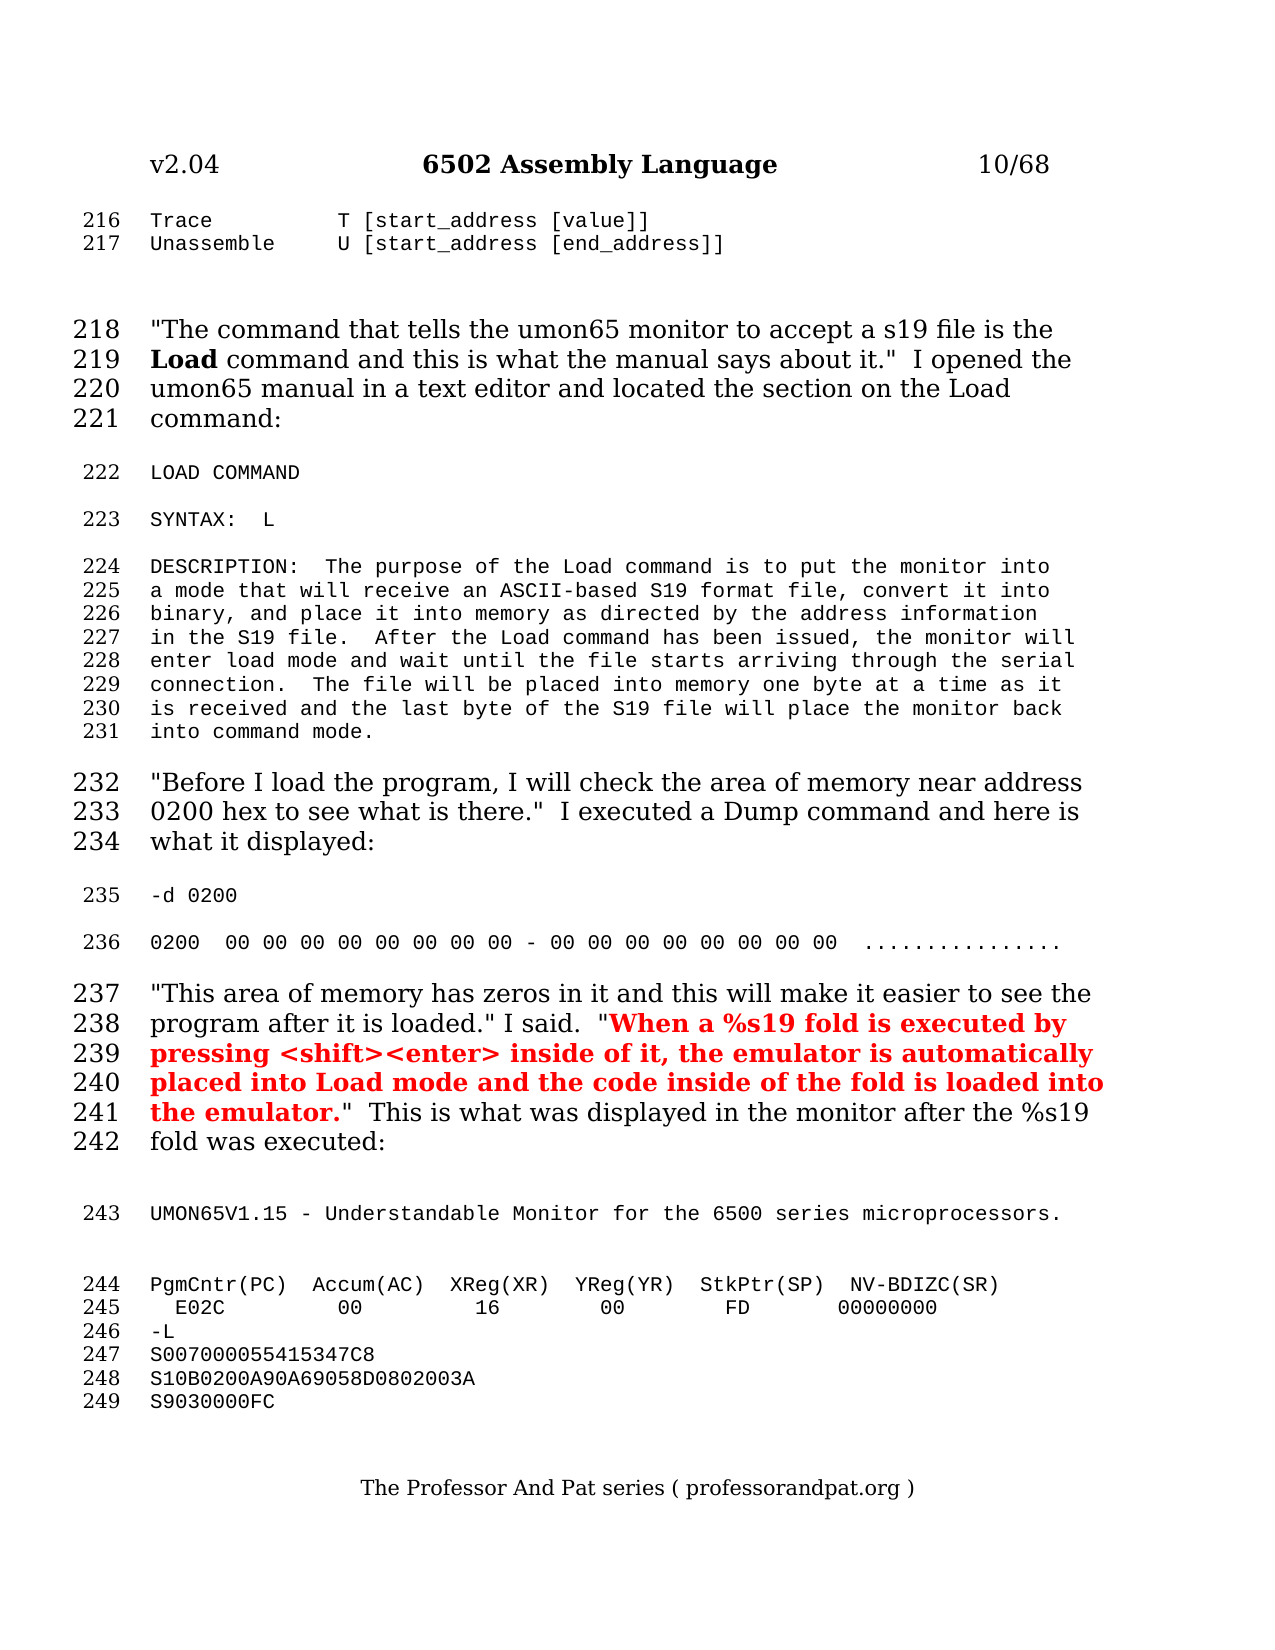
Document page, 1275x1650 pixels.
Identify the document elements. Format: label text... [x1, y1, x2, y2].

text enter load mode and wait until the file starts arriving through the serial [150, 651, 1125, 674]
text "Before I load the program, I will check the area of memory near address 0200 hex to see what is there." I executed a Dump command and here is what it displayed: [150, 768, 1125, 856]
text S9030000FC [150, 1392, 1125, 1415]
text is received and the last byte of the S19 file will place the monitor back [150, 698, 1125, 721]
text Trace T [start_address [value]] [150, 210, 1125, 233]
text SYNTAX: L [150, 509, 1125, 533]
text "The command that tells the umon65 monitor to accept a s19 file is the Load command and this is what the manual says about it." I opened the umon65 manual in a text editor and located the section on the Load command: [150, 316, 1125, 433]
text a mode that will receive an ASCII-based S19 format file, convert it into [150, 580, 1125, 603]
text binary, and place it into memory as directed by the address information [150, 603, 1125, 627]
text into command mode. [150, 721, 1125, 745]
text S10B0200A90A69058D0802003A [150, 1368, 1125, 1392]
text DESCRIPTION: The purpose of the Load command is to put the monitor into [150, 556, 1125, 580]
text LOAD COMMAND [150, 462, 1125, 486]
text connection. The file will be placed into memory one byte at a time as it [150, 674, 1125, 698]
text 0200 00 00 00 00 00 00 00 00 - 00 00 00 00 00 00 00 00 ................ [150, 932, 1125, 956]
text -L [150, 1321, 1125, 1344]
text in the S19 file. After the Load command has been issued, the monitor will [150, 627, 1125, 651]
text S007000055415347C8 [150, 1344, 1125, 1368]
text UMON65V1.15 - Understandable Monitor for the 6500 series microprocessors. [150, 1203, 1125, 1227]
text -d 0200 [150, 885, 1125, 909]
text E02C 00 16 00 FD 00000000 [150, 1297, 1125, 1321]
text "This area of memory has zeros in it and this will make it easier to see the program after it is loaded." I said. "When a %s19 fold is executed by pressing <shift><enter> inside of it, the emulator is automatically placed into Load mode and the code inside of the fold is loaded into the emulator." This is what was displayed in the monitor after the %s19 fold was executed: [150, 979, 1125, 1156]
text PgmCntr(PC) Accum(AC) XReg(XR) YReg(YR) StkPtr(SP) NV-BDIZC(SR) [150, 1274, 1125, 1297]
text Unassemble U [start_address [end_address]] [150, 233, 1125, 257]
